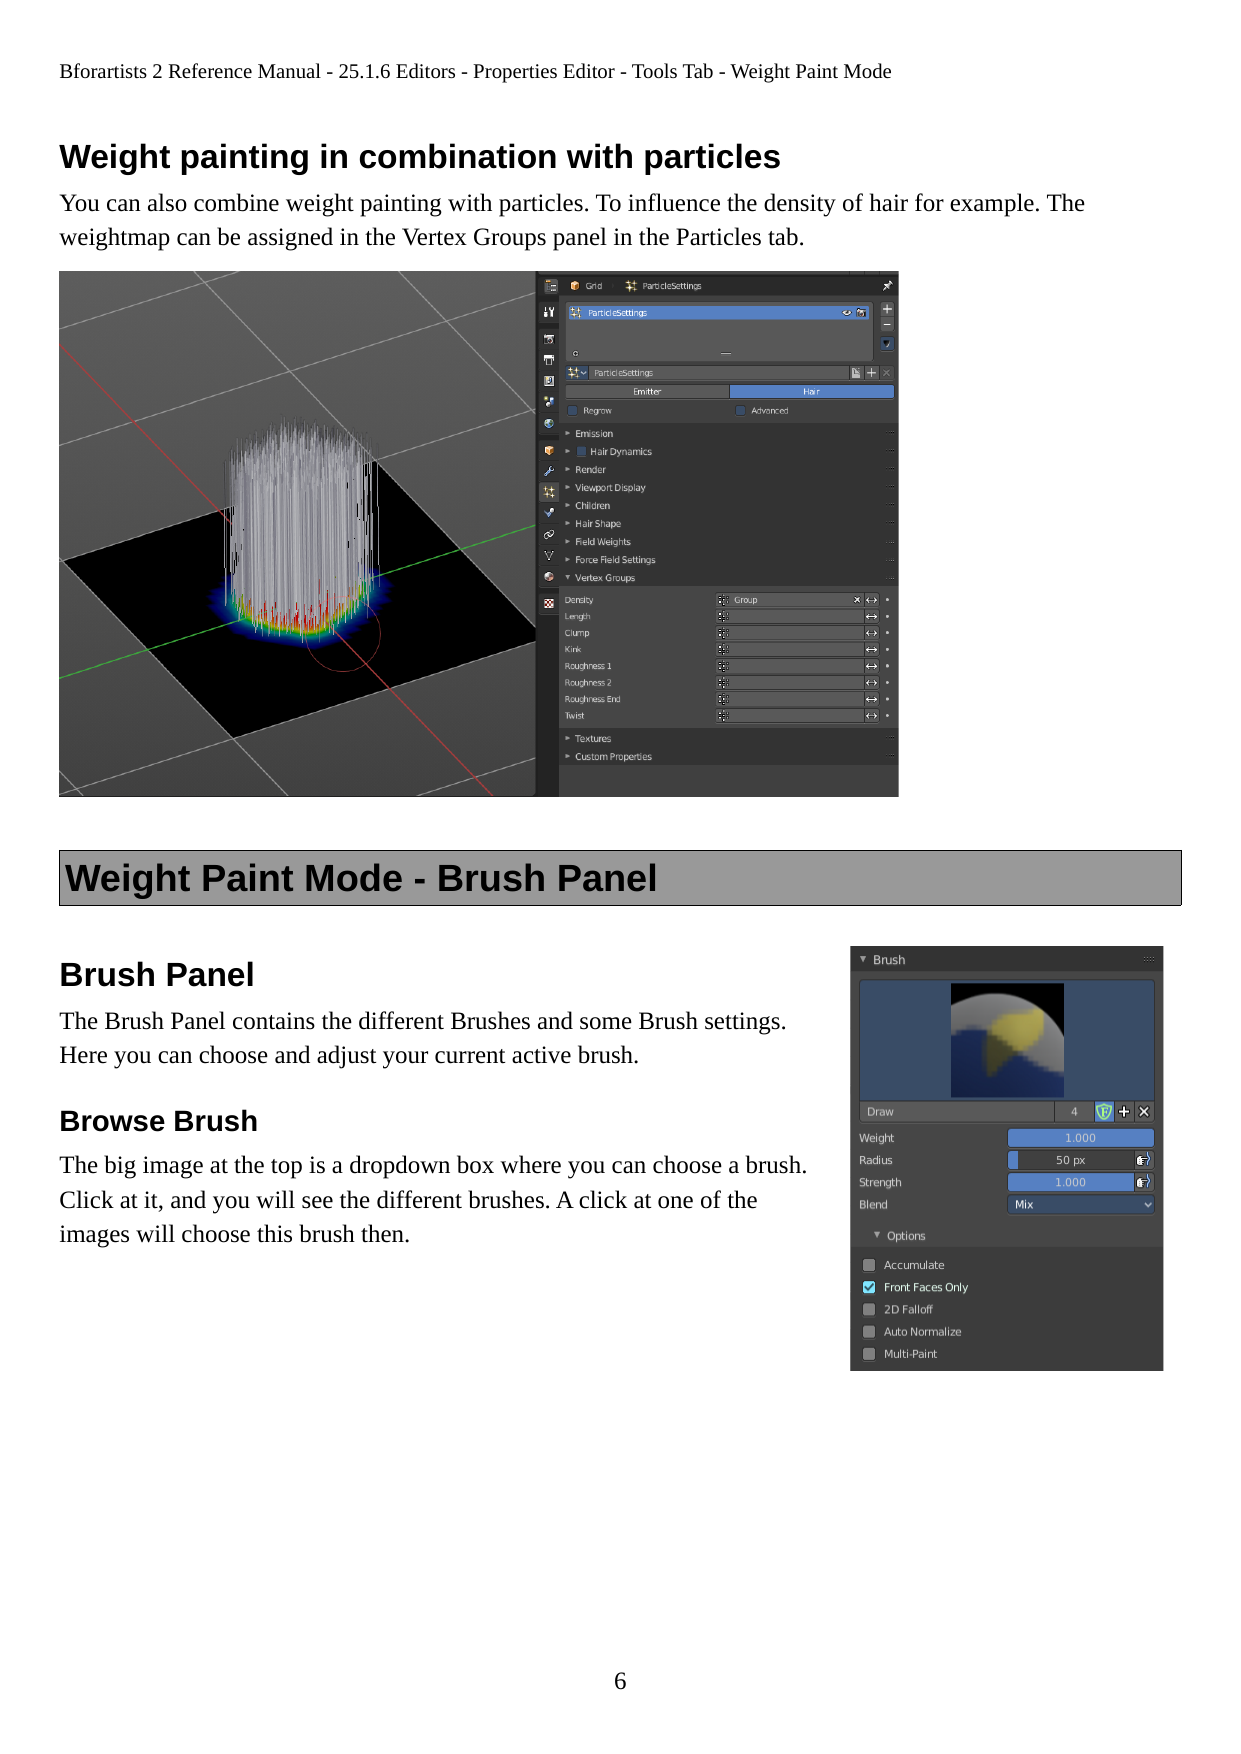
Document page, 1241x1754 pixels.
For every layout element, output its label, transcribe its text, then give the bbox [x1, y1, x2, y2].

picture [850, 946, 1164, 1371]
table_header Weight Paint Mode - Brush Panel [60, 851, 1181, 905]
subtitle [1164, 955, 1181, 993]
subtitle Brush Panel [59, 955, 850, 993]
text You can also combine weight painting with particles. To influence the density of hair for example. The weightmap can be assigned in the Vertex Groups panel in the Particles tab. [59, 188, 1181, 251]
text The Brush Panel contains the different Brushes and some Brush settings. Here you can choose and adjust your current active brush. [59, 1006, 850, 1069]
subtitle Browse Brush [59, 1104, 850, 1138]
text The big image at the top is a dropdown box where you can choose a brush. Click at it, and you will see the different brushes. A click at one of the images will choose this brush then. [59, 1150, 850, 1248]
subtitle [1164, 1104, 1181, 1138]
subtitle Weight painting in combination with particles [59, 137, 1181, 175]
picture [59, 271, 899, 797]
